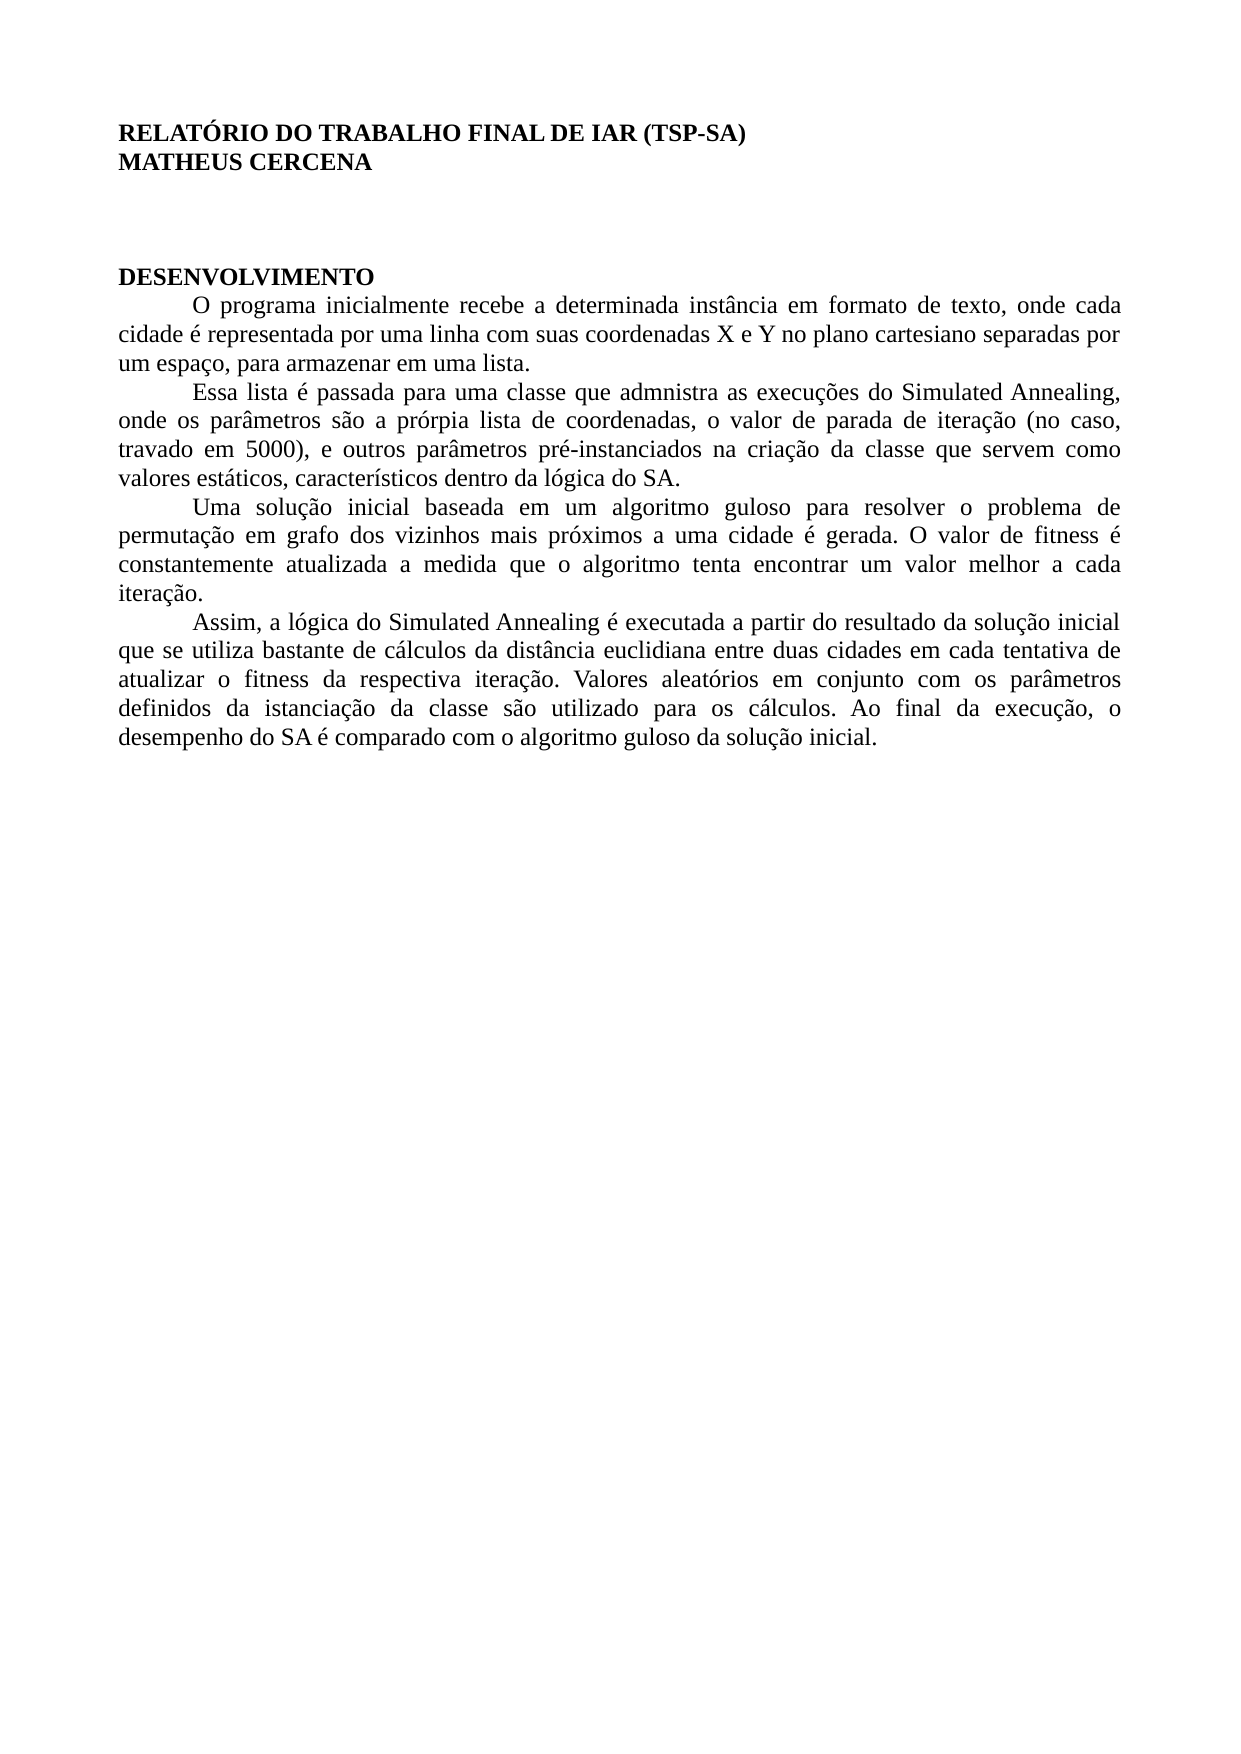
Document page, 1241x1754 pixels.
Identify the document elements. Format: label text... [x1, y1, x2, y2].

text RELATÓRIO DO TRABALHO FINAL DE IAR (TSP-SA) [118, 118, 1122, 147]
text Essa lista é passada para uma classe que admnistra as execuções do Simulated Annealing, onde os parâmetros são a prórpia lista de coordenadas, o valor de parada de iteração (no caso, travado em 5000), e outros parâmetros pré-instanciados na criação da classe que servem como valores estáticos, característicos dentro da lógica do SA. [118, 377, 1122, 492]
text DESENVOLVIMENTO [118, 262, 1122, 291]
text Uma solução inicial baseada em um algoritmo guloso para resolver o problema de permutação em grafo dos vizinhos mais próximos a uma cidade é gerada. O valor de fitness é constantemente atualizada a medida que o algoritmo tenta encontrar um valor melhor a cada iteração. [118, 492, 1122, 607]
text MATHEUS CERCENA [118, 147, 1122, 176]
text Assim, a lógica do Simulated Annealing é executada a partir do resultado da solução inicial que se utiliza bastante de cálculos da distância euclidiana entre duas cidades em cada tentativa de atualizar o fitness da respectiva iteração. Valores aleatórios em conjunto com os parâmetros definidos da istanciação da classe são utilizado para os cálculos. Ao final da execução, o desempenho do SA é comparado com o algoritmo guloso da solução inicial. [118, 607, 1122, 751]
text O programa inicialmente recebe a determinada instância em formato de texto, onde cada cidade é representada por uma linha com suas coordenadas X e Y no plano cartesiano separadas por um espaço, para armazenar em uma lista. [118, 291, 1122, 377]
